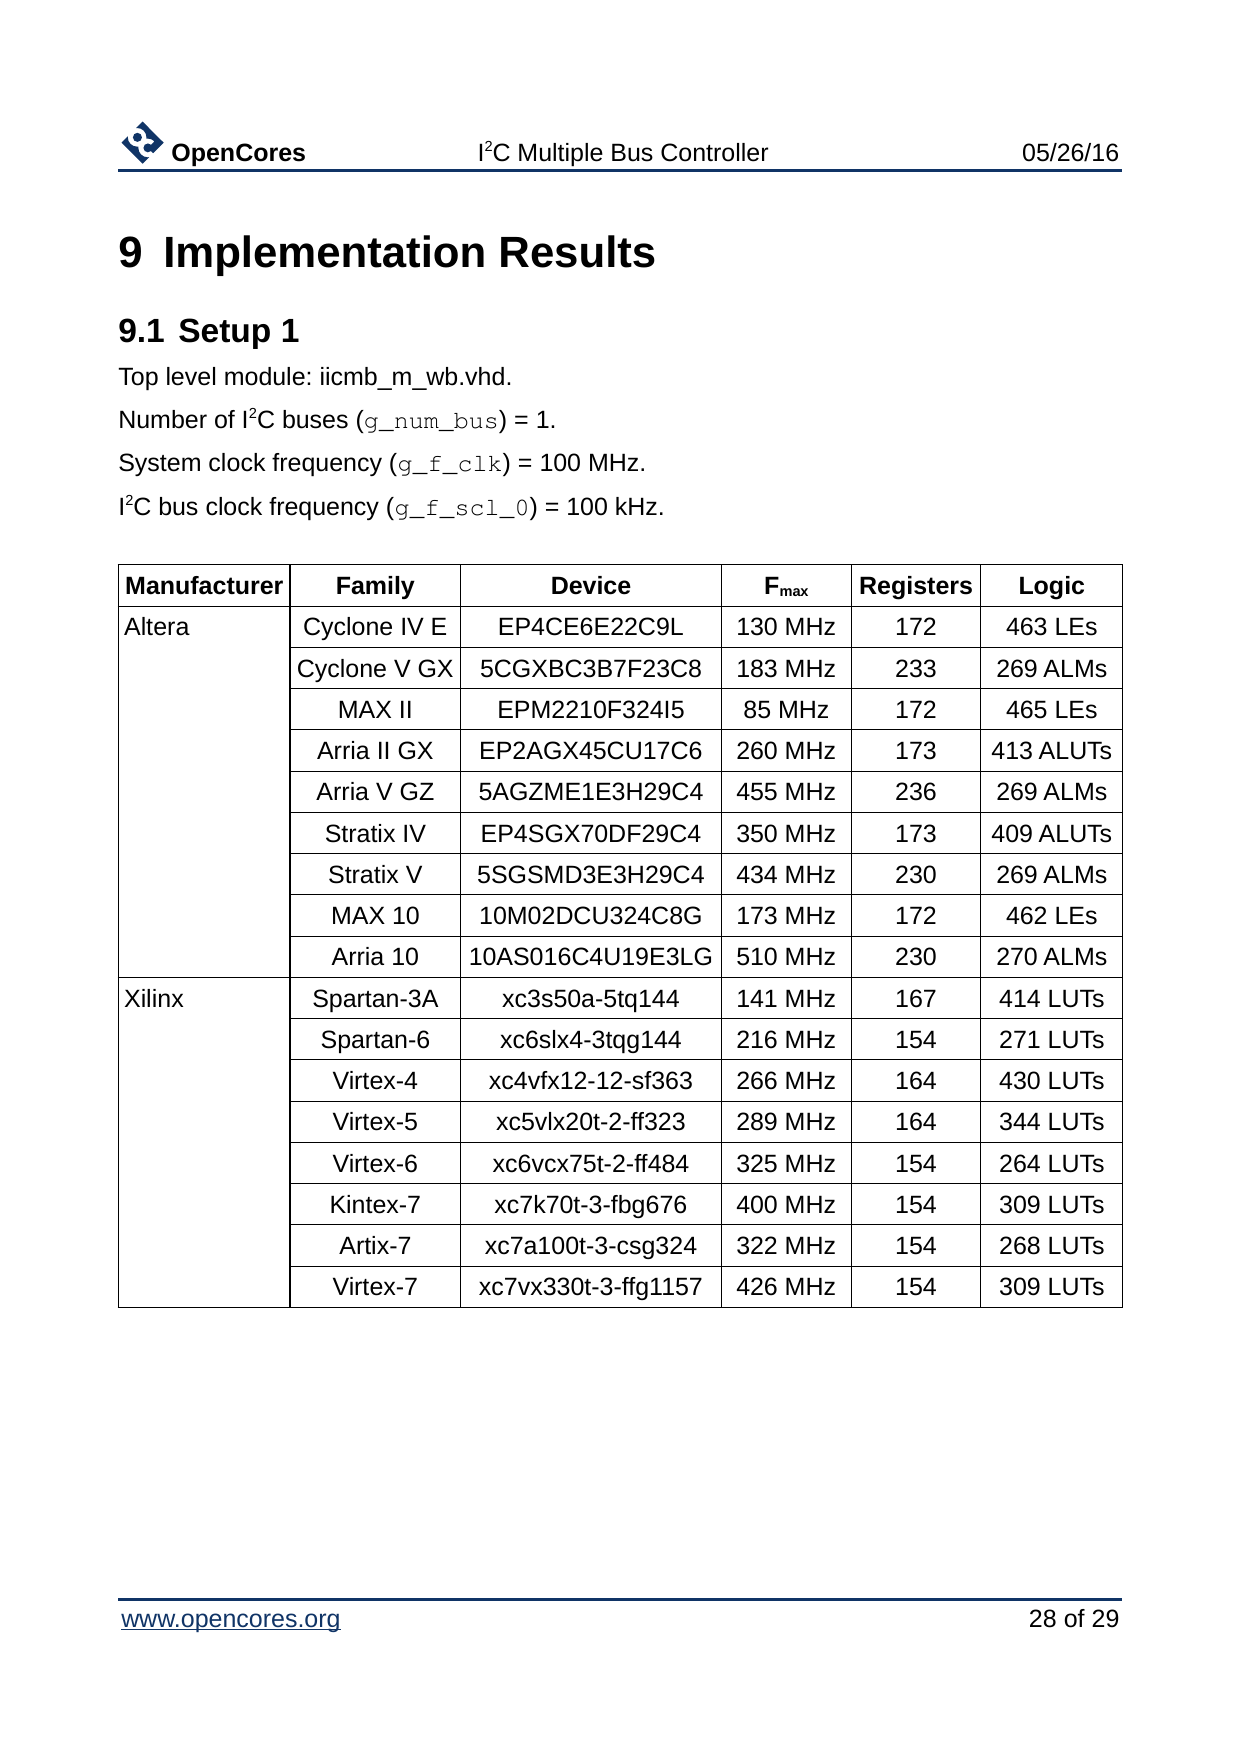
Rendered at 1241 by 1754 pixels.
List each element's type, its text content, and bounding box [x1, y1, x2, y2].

table_cell 10M02DCU324C8G [461, 895, 721, 936]
table_cell EP4SGX70DF29C4 [461, 813, 721, 853]
table_cell 260 MHz [722, 730, 851, 771]
table_header Device [461, 565, 721, 606]
table_cell Virtex-4 [291, 1060, 460, 1101]
table_cell 344 LUTs [981, 1102, 1122, 1142]
text System clock frequency (g_f_clk) = 100 MHz. [118, 448, 1122, 477]
table_cell Stratix IV [291, 813, 460, 853]
table_cell Cyclone IV E [291, 607, 460, 647]
table_cell 183 MHz [722, 648, 851, 688]
table_cell Virtex-6 [291, 1143, 460, 1183]
subtitle Setup 1 [118, 310, 1122, 349]
table_cell 10AS016C4U19E3LG [461, 937, 721, 977]
table_header Manufacturer [119, 565, 289, 606]
table_cell 269 ALMs [981, 648, 1122, 688]
table_cell 269 ALMs [981, 854, 1122, 894]
table_cell 350 MHz [722, 813, 851, 853]
table_cell 264 LUTs [981, 1143, 1122, 1183]
text Top level module: iicmb_m_wb.vhd. [118, 362, 1122, 390]
table_cell 230 [852, 937, 980, 977]
table_cell 413 ALUTs [981, 730, 1122, 771]
table_cell 309 LUTs [981, 1267, 1122, 1307]
table_cell 216 MHz [722, 1019, 851, 1059]
table_cell EP2AGX45CU17C6 [461, 730, 721, 771]
table_cell 322 MHz [722, 1225, 851, 1266]
table_cell 414 LUTs [981, 978, 1122, 1018]
table_cell Stratix V [291, 854, 460, 894]
table_cell Spartan-6 [291, 1019, 460, 1059]
table_header Fmax [722, 565, 851, 606]
table_cell 266 MHz [722, 1060, 851, 1101]
table_cell 172 [852, 895, 980, 936]
table_cell 173 MHz [722, 895, 851, 936]
table_cell MAX 10 [291, 895, 460, 936]
table_cell 233 [852, 648, 980, 688]
table_cell 167 [852, 978, 980, 1018]
text Number of I2C buses (g_num_bus) = 1. [118, 405, 1122, 434]
table_cell 173 [852, 730, 980, 771]
table_cell 434 MHz [722, 854, 851, 894]
table_cell 455 MHz [722, 772, 851, 812]
subtitle Implementation Results [118, 227, 1122, 277]
table_cell Arria V GZ [291, 772, 460, 812]
table_cell 173 [852, 813, 980, 853]
table_cell EP4CE6E22C9L [461, 607, 721, 647]
table_cell xc4vfx12-12-sf363 [461, 1060, 721, 1101]
table_cell xc3s50a-5tq144 [461, 978, 721, 1018]
table_cell Spartan-3A [291, 978, 460, 1018]
table_cell xc7a100t-3-csg324 [461, 1225, 721, 1266]
table_cell Arria 10 [291, 937, 460, 977]
table_cell 268 LUTs [981, 1225, 1122, 1266]
table_cell 510 MHz [722, 937, 851, 977]
table_cell 154 [852, 1184, 980, 1224]
table_cell 462 LEs [981, 895, 1122, 936]
table_cell Kintex-7 [291, 1184, 460, 1224]
table_cell xc7vx330t-3-ffg1157 [461, 1267, 721, 1307]
table_cell Altera [119, 607, 289, 977]
table_cell Xilinx [119, 978, 289, 1307]
table_cell 465 LEs [981, 689, 1122, 729]
table_cell 154 [852, 1225, 980, 1266]
table_cell 164 [852, 1060, 980, 1101]
table_cell 154 [852, 1019, 980, 1059]
table_cell MAX II [291, 689, 460, 729]
table_cell 271 LUTs [981, 1019, 1122, 1059]
table_cell EPM2210F324I5 [461, 689, 721, 729]
table_cell xc6vcx75t-2-ff484 [461, 1143, 721, 1183]
table_cell 172 [852, 689, 980, 729]
table_cell xc5vlx20t-2-ff323 [461, 1102, 721, 1142]
table_cell 5AGZME1E3H29C4 [461, 772, 721, 812]
table_cell Arria II GX [291, 730, 460, 771]
table_header Registers [852, 565, 980, 606]
table_cell 164 [852, 1102, 980, 1142]
table_cell 130 MHz [722, 607, 851, 647]
table_cell 269 ALMs [981, 772, 1122, 812]
table_cell 426 MHz [722, 1267, 851, 1307]
table_cell 154 [852, 1143, 980, 1183]
table_cell Artix-7 [291, 1225, 460, 1266]
table_cell Virtex-5 [291, 1102, 460, 1142]
table_cell 85 MHz [722, 689, 851, 729]
table_cell 236 [852, 772, 980, 812]
table_cell Virtex-7 [291, 1267, 460, 1307]
table_cell 5CGXBC3B7F23C8 [461, 648, 721, 688]
table_header Family [291, 565, 460, 606]
table_cell 430 LUTs [981, 1060, 1122, 1101]
table_cell 154 [852, 1267, 980, 1307]
table_cell 5SGSMD3E3H29C4 [461, 854, 721, 894]
table_cell 325 MHz [722, 1143, 851, 1183]
table_cell xc7k70t-3-fbg676 [461, 1184, 721, 1224]
table_cell 289 MHz [722, 1102, 851, 1142]
table_cell 270 ALMs [981, 937, 1122, 977]
table_cell 230 [852, 854, 980, 894]
table_cell 172 [852, 607, 980, 647]
table_cell 400 MHz [722, 1184, 851, 1224]
table_cell 141 MHz [722, 978, 851, 1018]
text I2C bus clock frequency (g_f_scl_0) = 100 kHz. [118, 492, 1122, 520]
table_cell 409 ALUTs [981, 813, 1122, 853]
table_cell Cyclone V GX [291, 648, 460, 688]
table_cell xc6slx4-3tqg144 [461, 1019, 721, 1059]
table_cell 463 LEs [981, 607, 1122, 647]
table_cell 309 LUTs [981, 1184, 1122, 1224]
table_header Logic [981, 565, 1122, 606]
